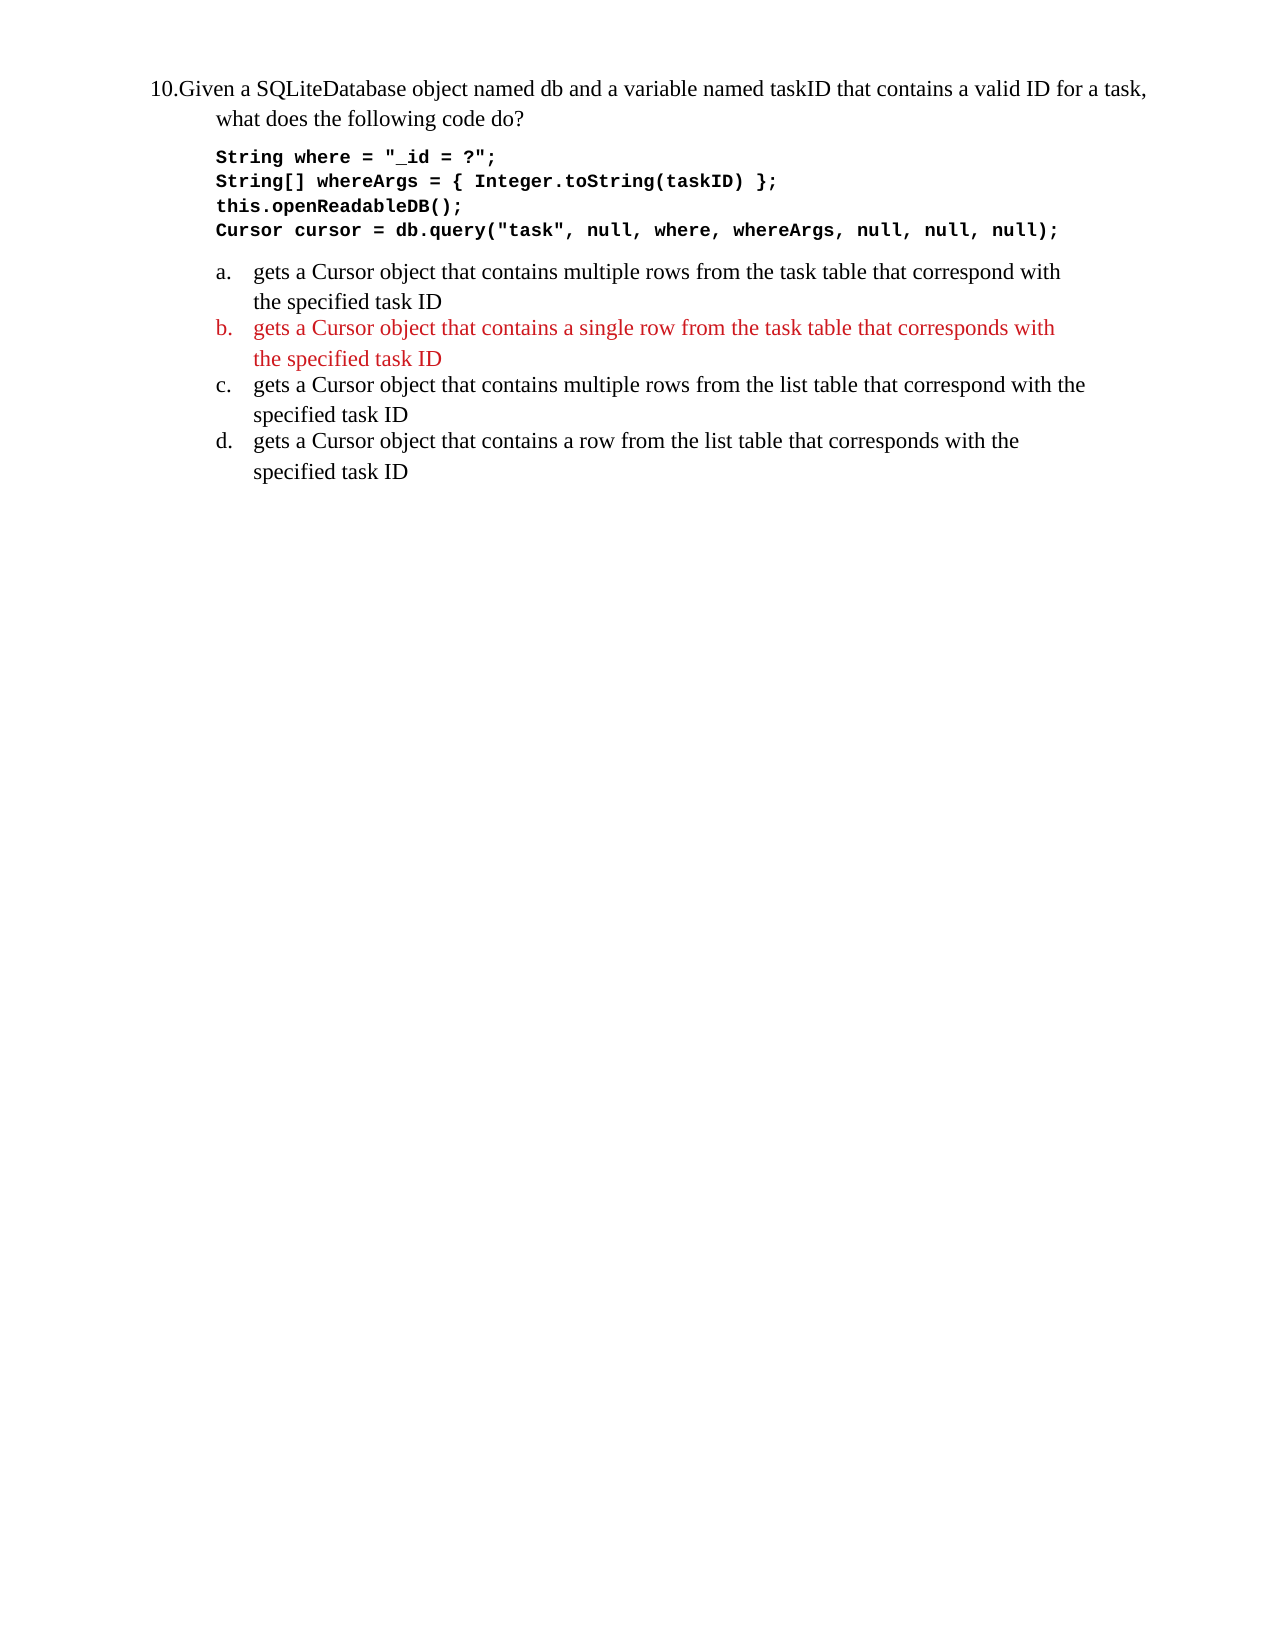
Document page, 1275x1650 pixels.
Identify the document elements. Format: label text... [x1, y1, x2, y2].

table_cell gets a Cursor object that contains a single row from the task table that corresponds with the specified task ID [249, 315, 1092, 371]
table_cell c. [211, 371, 248, 428]
table_cell gets a Cursor object that contains multiple rows from the list table that correspond with the specified task ID [249, 371, 1092, 428]
text this.openReadableDB(); [216, 197, 1162, 218]
text String[] whereArgs = { Integer.toString(taskID) }; [216, 172, 1162, 193]
table_cell d. [211, 428, 248, 484]
table_header a. [211, 258, 248, 314]
text String where = "_id = ?"; [216, 148, 1162, 169]
table_cell gets a Cursor object that contains a row from the list table that corresponds with the specified task ID [249, 428, 1092, 484]
table_cell b. [211, 315, 248, 371]
table_header gets a Cursor object that contains multiple rows from the task table that correspond with the specified task ID [249, 258, 1092, 314]
text Cursor cursor = db.query("task", null, where, whereArgs, null, null, null); [216, 221, 1162, 242]
text 10. Given a SQLiteDatabase object named db and a variable named taskID that contains a valid ID for a task, what does the following code do? [150, 75, 1162, 132]
